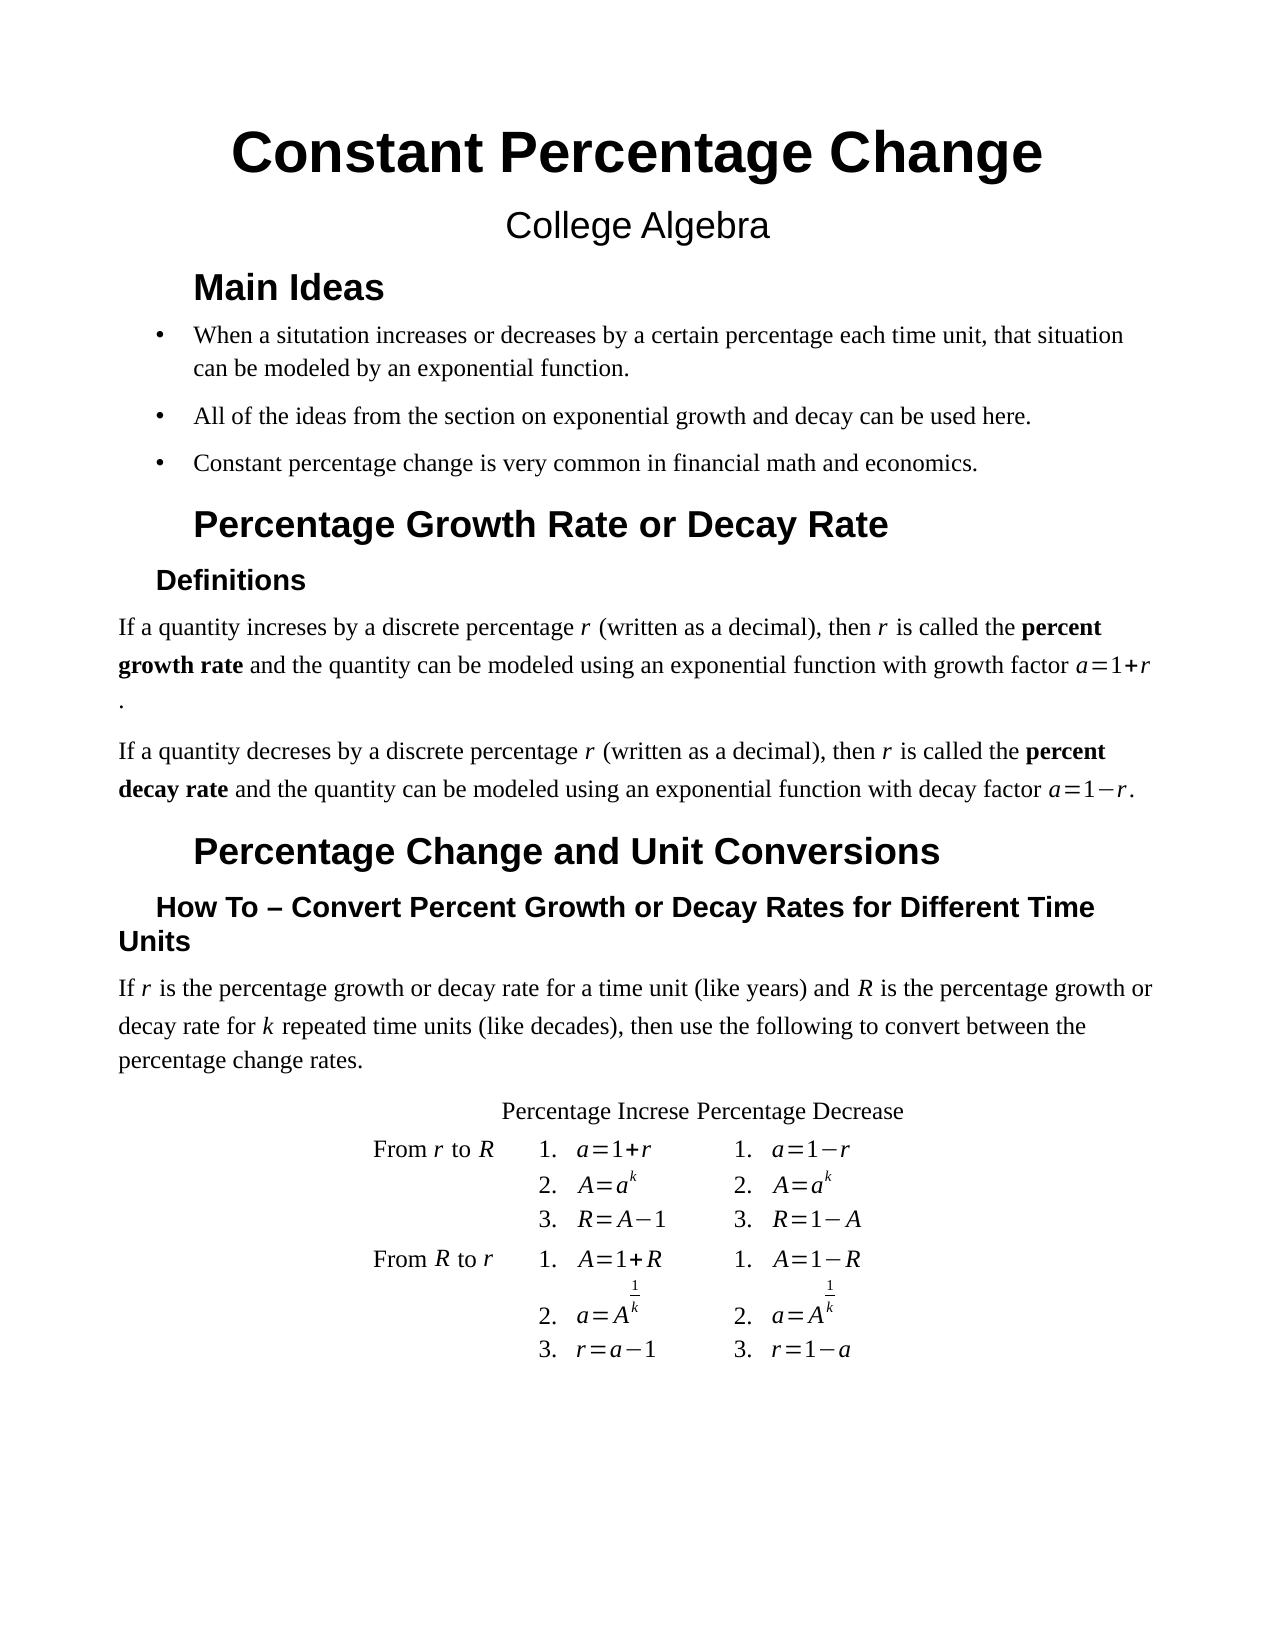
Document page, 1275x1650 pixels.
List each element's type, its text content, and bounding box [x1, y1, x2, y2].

table_cell From to [368, 1237, 498, 1368]
subtitle College Algebra [118, 203, 1157, 247]
subtitle Main Ideas [118, 265, 1157, 308]
subtitle Percentage Growth Rate or Decay Rate [118, 502, 1157, 545]
list When a situtation increases or decreases by a certain percentage each time unit, that situation can be modeled by an exponential function. [156, 320, 1157, 382]
subtitle How To – Convert Percent Growth or Decay Rates for Different Time Units [118, 890, 1157, 957]
text If is the percentage growth or decay rate for a time unit (like years) and is the percentage growth or decay rate for repeated time units (like decades), then use the following to convert between the percentage change rates. [118, 969, 1157, 1074]
table_header [368, 1093, 498, 1128]
table_cell [498, 1128, 693, 1237]
text If a quantity decreses by a discrete percentage (written as a decimal), then is called the percent decay rate and the quantity can be modeled using an exponential function with decay factor . [118, 732, 1157, 804]
table_header Percentage Increse [498, 1093, 693, 1128]
title Constant Percentage Change [118, 118, 1157, 185]
list Constant percentage change is very common in financial math and economics. [156, 448, 1157, 477]
subtitle Percentage Change and Unit Conversions [118, 829, 1157, 872]
list All of the ideas from the section on exponential growth and decay can be used here. [156, 401, 1157, 429]
table_cell From to [368, 1128, 498, 1237]
text If a quantity increses by a discrete percentage (written as a decimal), then is called the percent growth rate and the quantity can be modeled using an exponential function with growth factor . [118, 609, 1157, 714]
table_cell [498, 1237, 693, 1368]
table_cell [693, 1237, 907, 1368]
table_cell [693, 1128, 907, 1237]
table_header Percentage Decrease [693, 1093, 907, 1128]
subtitle Definitions [118, 563, 1157, 597]
